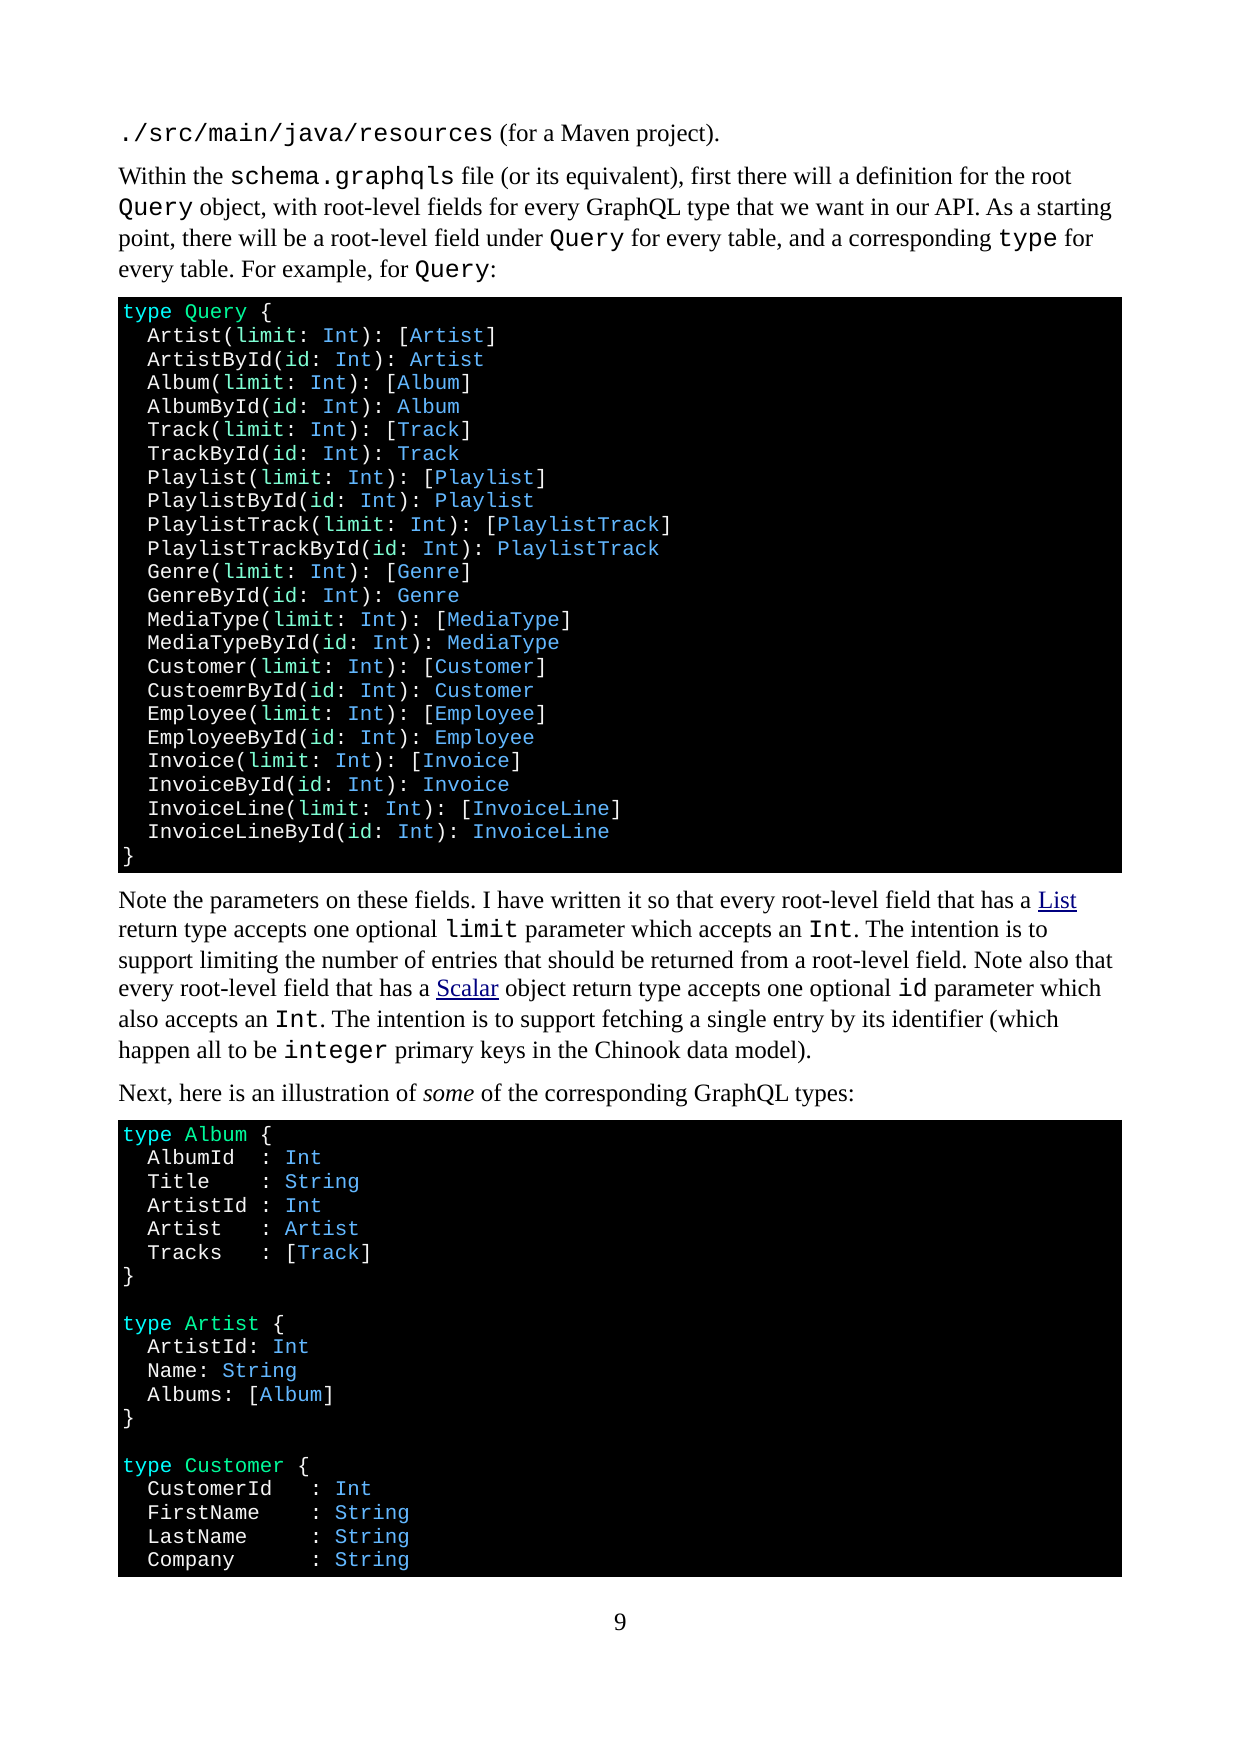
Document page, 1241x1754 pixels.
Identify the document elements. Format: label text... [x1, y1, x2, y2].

text CustoemrById(id: Int): Customer [119, 676, 1121, 699]
text AlbumId : Int [119, 1143, 1121, 1167]
text Artist(limit: Int): [Artist] [119, 321, 1121, 344]
text Note the parameters on these fields. I have written it so that every root-level field that has a List return type accepts one optional limit parameter which accepts an Int. The intention is to support limiting the number of entries that should be returned from a root-level field. Note also that every root-level field that has a Scalar object return type accepts one optional id parameter which also accepts an Int. The intention is to support fetching a single entry by its identifier (which happen all to be integer primary keys in the Chinook data model). [118, 885, 1122, 1066]
text AlbumById(id: Int): Album [119, 392, 1121, 416]
text MediaTypeById(id: Int): MediaType [119, 628, 1121, 652]
text InvoiceById(id: Int): Invoice [119, 770, 1121, 794]
text PlaylistTrackById(id: Int): PlaylistTrack [119, 534, 1121, 557]
text Employee(limit: Int): [Employee] [119, 699, 1121, 723]
text type Customer { [119, 1451, 1121, 1474]
text Track(limit: Int): [Track] [119, 416, 1121, 439]
text ArtistId: Int [119, 1332, 1121, 1356]
text TrackById(id: Int): Track [119, 439, 1121, 463]
text PlaylistTrack(limit: Int): [PlaylistTrack] [119, 510, 1121, 534]
text LastName : String [119, 1522, 1121, 1545]
text MediaType(limit: Int): [MediaType] [119, 605, 1121, 628]
text Playlist(limit: Int): [Playlist] [119, 463, 1121, 486]
text Invoice(limit: Int): [Invoice] [119, 747, 1121, 770]
text Tracks : [Track] [119, 1238, 1121, 1262]
text ArtistId : Int [119, 1191, 1121, 1214]
text Next, here is an illustration of some of the corresponding GraphQL types: [118, 1078, 1122, 1107]
text Customer(limit: Int): [Customer] [119, 652, 1121, 676]
text PlaylistById(id: Int): Playlist [119, 486, 1121, 510]
text Genre(limit: Int): [Genre] [119, 557, 1121, 581]
text InvoiceLine(limit: Int): [InvoiceLine] [119, 794, 1121, 817]
text type Artist { [119, 1309, 1121, 1332]
text ./src/main/java/resources (for a Maven project). [118, 118, 1122, 149]
text FirstName : String [119, 1498, 1121, 1522]
text } [119, 1262, 1121, 1285]
text Title : String [119, 1167, 1121, 1191]
text CustomerId : Int [119, 1474, 1121, 1498]
text } [119, 1403, 1121, 1427]
text type Query { [119, 298, 1121, 321]
text ArtistById(id: Int): Artist [119, 344, 1121, 368]
text Album(limit: Int): [Album] [119, 368, 1121, 392]
text GenreById(id: Int): Genre [119, 581, 1121, 605]
text Artist : Artist [119, 1214, 1121, 1238]
text Name: String [119, 1356, 1121, 1380]
text Within the schema.graphqls file (or its equivalent), first there will a definition for the root Query object, with root-level fields for every GraphQL type that we want in our API. As a starting point, there will be a root-level field under Query for every table, and a corresponding type for every table. For example, for Query: [118, 161, 1122, 285]
text Albums: [Album] [119, 1380, 1121, 1403]
text } [119, 841, 1121, 872]
text Company : String [119, 1545, 1121, 1576]
text type Album { [119, 1121, 1121, 1143]
text EmployeeById(id: Int): Employee [119, 723, 1121, 747]
text InvoiceLineById(id: Int): InvoiceLine [119, 817, 1121, 841]
